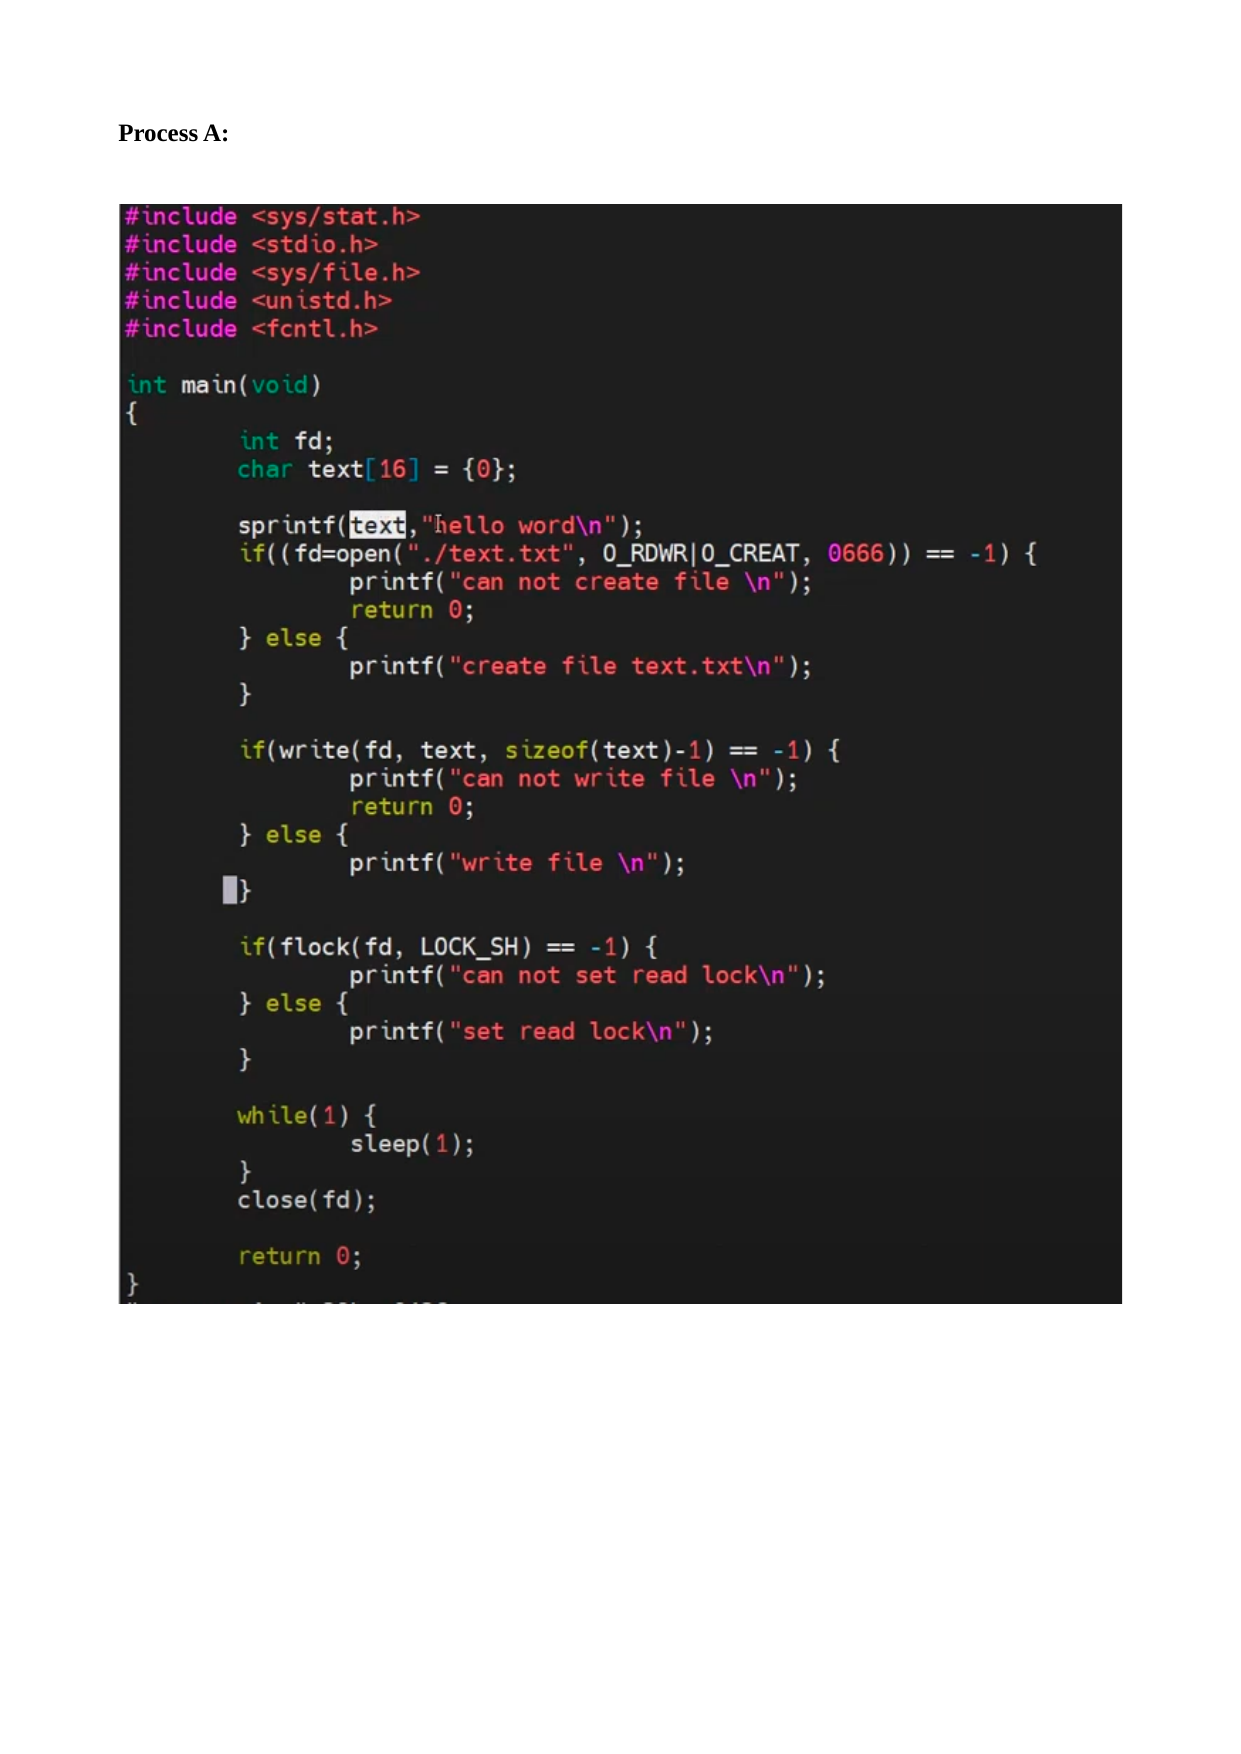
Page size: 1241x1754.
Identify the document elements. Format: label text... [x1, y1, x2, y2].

picture [118, 204, 1123, 1304]
text Process A: [118, 118, 1122, 147]
